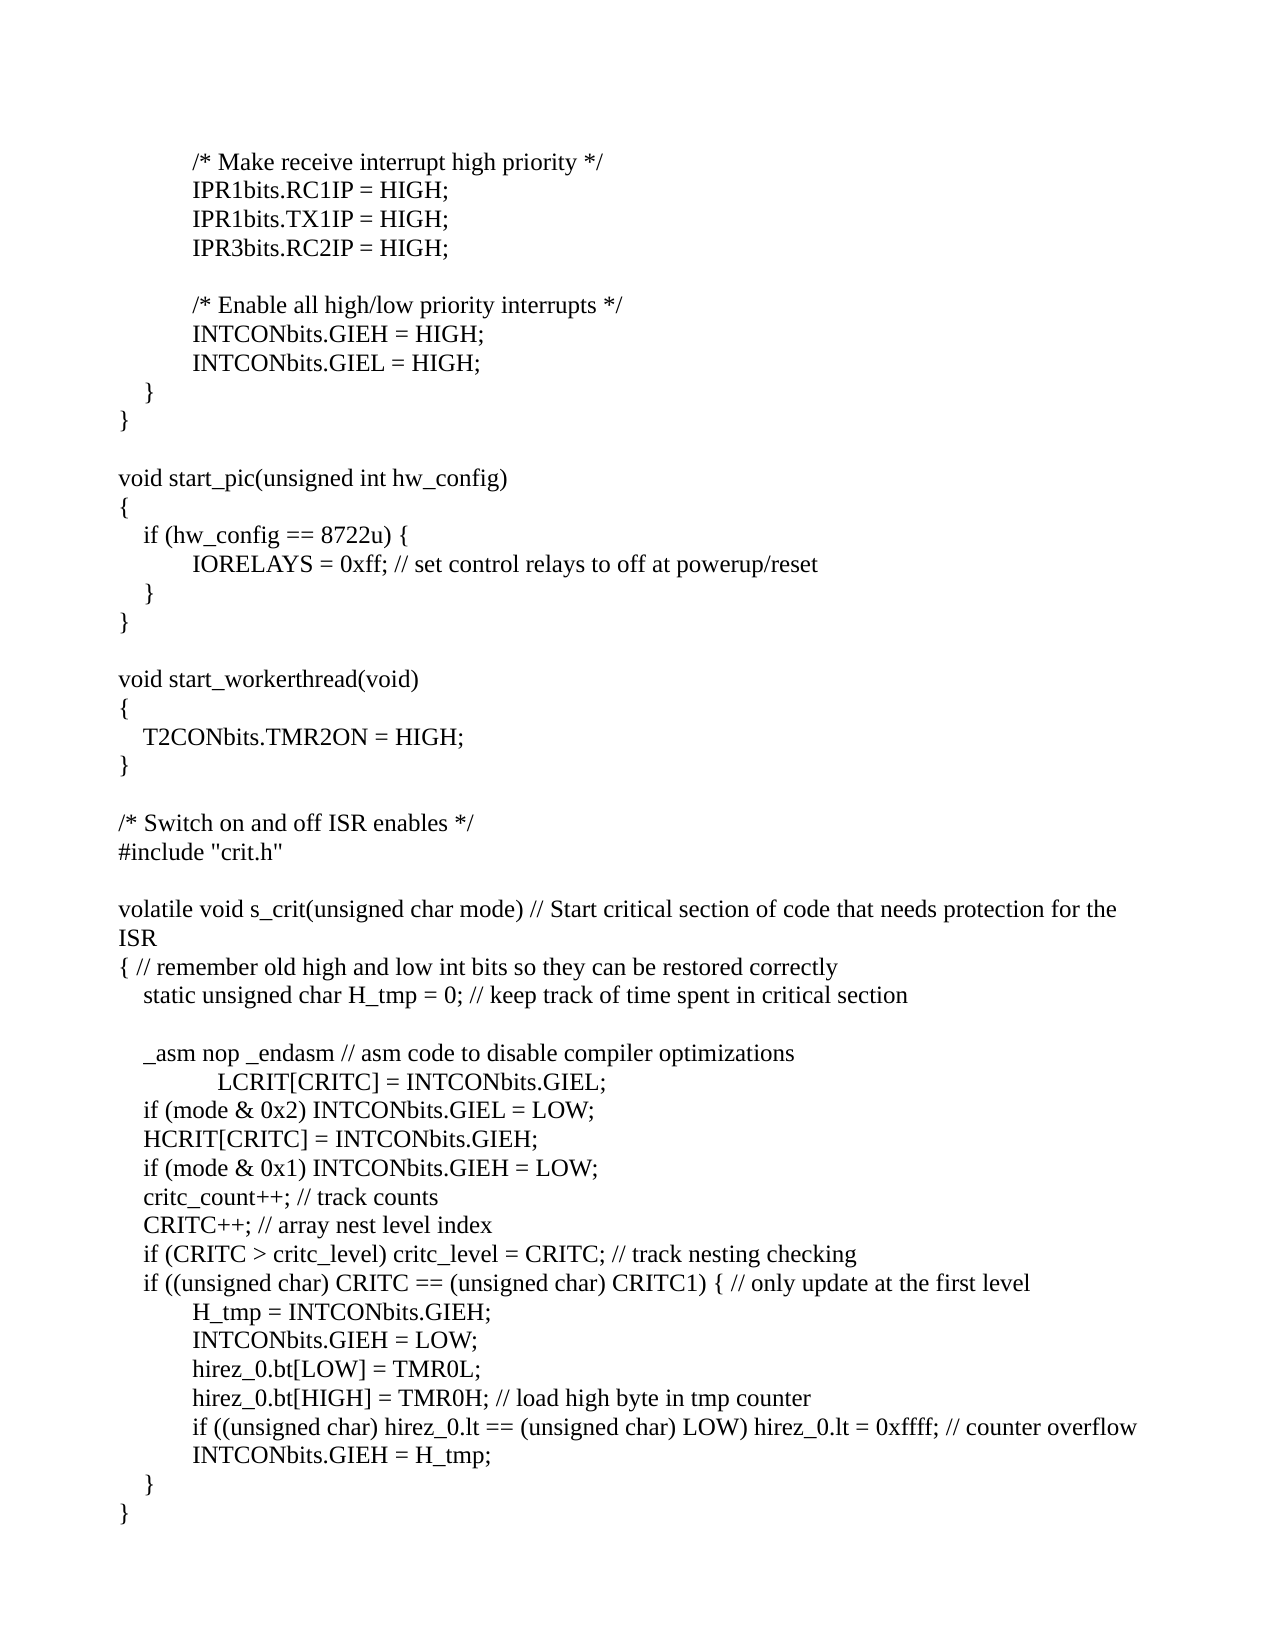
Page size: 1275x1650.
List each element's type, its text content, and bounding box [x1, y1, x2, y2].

text } [118, 607, 1157, 636]
text INTCONbits.GIEH = H_tmp; [118, 1441, 1157, 1469]
text if ((unsigned char) hirez_0.lt == (unsigned char) LOW) hirez_0.lt = 0xffff; // counter overflow [118, 1412, 1157, 1441]
text IPR1bits.TX1IP = HIGH; [118, 204, 1157, 233]
text if (CRITC > critc_level) critc_level = CRITC; // track nesting checking [118, 1239, 1157, 1268]
text } [118, 578, 1157, 607]
text static unsigned char H_tmp = 0; // keep track of time spent in critical section [118, 981, 1157, 1009]
text if (mode & 0x1) INTCONbits.GIEH = LOW; [118, 1153, 1157, 1182]
text #include "crit.h" [118, 837, 1157, 866]
text } [118, 1498, 1157, 1527]
text LCRIT[CRITC] = INTCONbits.GIEL; [118, 1067, 1157, 1096]
text if (mode & 0x2) INTCONbits.GIEL = LOW; [118, 1096, 1157, 1124]
text /* Make receive interrupt high priority */ [118, 147, 1157, 176]
text INTCONbits.GIEH = HIGH; [118, 319, 1157, 348]
text void start_workerthread(void) [118, 664, 1157, 693]
text critc_count++; // track counts [118, 1182, 1157, 1211]
text /* Enable all high/low priority interrupts */ [118, 291, 1157, 319]
text IORELAYS = 0xff; // set control relays to off at powerup/reset [118, 549, 1157, 578]
text _asm nop _endasm // asm code to disable compiler optimizations [118, 1038, 1157, 1067]
text void start_pic(unsigned int hw_config) [118, 463, 1157, 492]
text T2CONbits.TMR2ON = HIGH; [118, 722, 1157, 751]
text hirez_0.bt[HIGH] = TMR0H; // load high byte in tmp counter [118, 1383, 1157, 1412]
text /* Switch on and off ISR enables */ [118, 808, 1157, 837]
text H_tmp = INTCONbits.GIEH; [118, 1297, 1157, 1326]
text { [118, 693, 1157, 722]
text if ((unsigned char) CRITC == (unsigned char) CRITC1) { // only update at the first level [118, 1268, 1157, 1297]
text hirez_0.bt[LOW] = TMR0L; [118, 1354, 1157, 1383]
text if (hw_config == 8722u) { [118, 521, 1157, 549]
text IPR1bits.RC1IP = HIGH; [118, 176, 1157, 204]
text } [118, 751, 1157, 779]
text { // remember old high and low int bits so they can be restored correctly [118, 952, 1157, 981]
text } [118, 406, 1157, 434]
text } [118, 1469, 1157, 1498]
text { [118, 492, 1157, 521]
text INTCONbits.GIEH = LOW; [118, 1326, 1157, 1354]
text HCRIT[CRITC] = INTCONbits.GIEH; [118, 1124, 1157, 1153]
text INTCONbits.GIEL = HIGH; [118, 348, 1157, 377]
text volatile void s_crit(unsigned char mode) // Start critical section of code that needs protection for the ISR [118, 894, 1157, 952]
text CRITC++; // array nest level index [118, 1211, 1157, 1239]
text IPR3bits.RC2IP = HIGH; [118, 233, 1157, 262]
text } [118, 377, 1157, 406]
